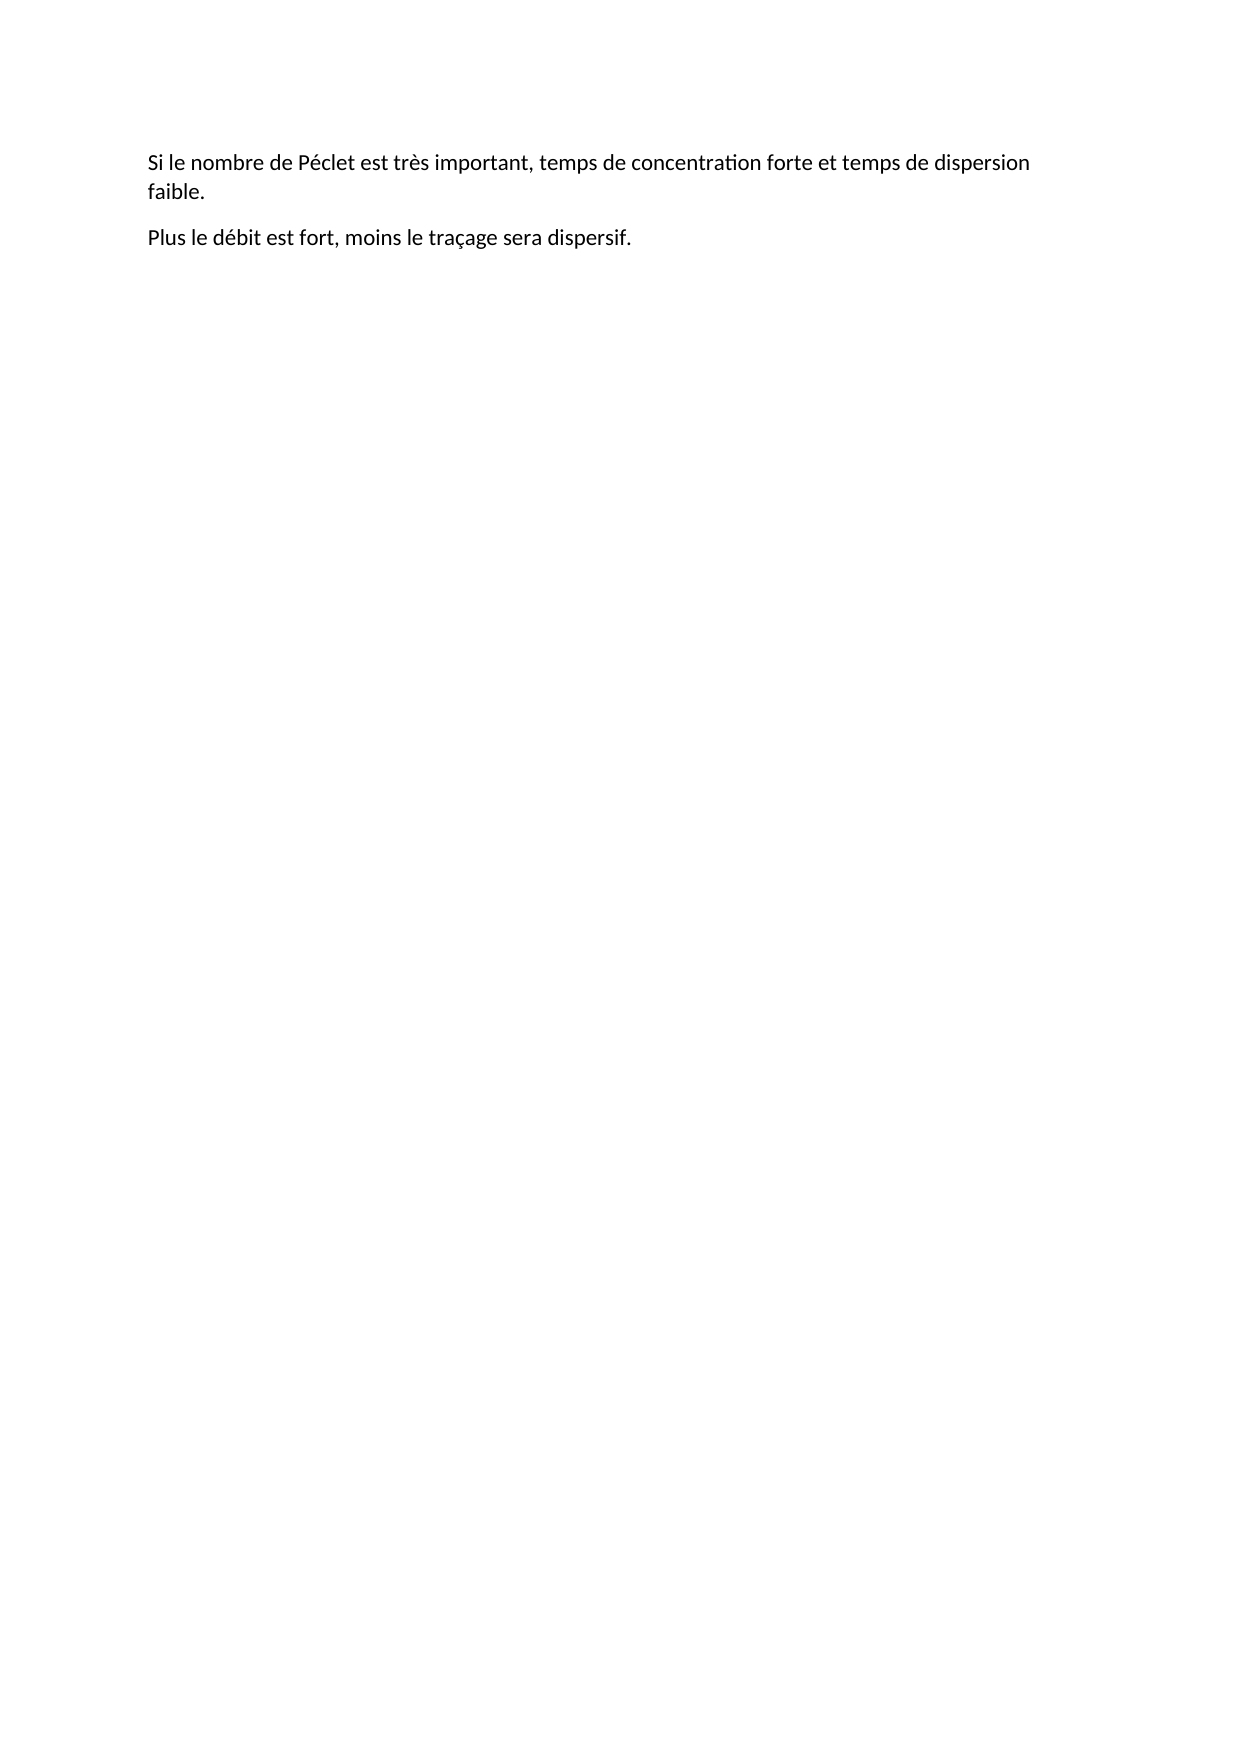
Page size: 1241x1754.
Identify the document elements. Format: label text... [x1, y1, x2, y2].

text Plus le débit est fort, moins le traçage sera dispersif. [148, 223, 1093, 251]
text Si le nombre de Péclet est très important, temps de concentration forte et temps de dispersion faible. [148, 148, 1093, 205]
